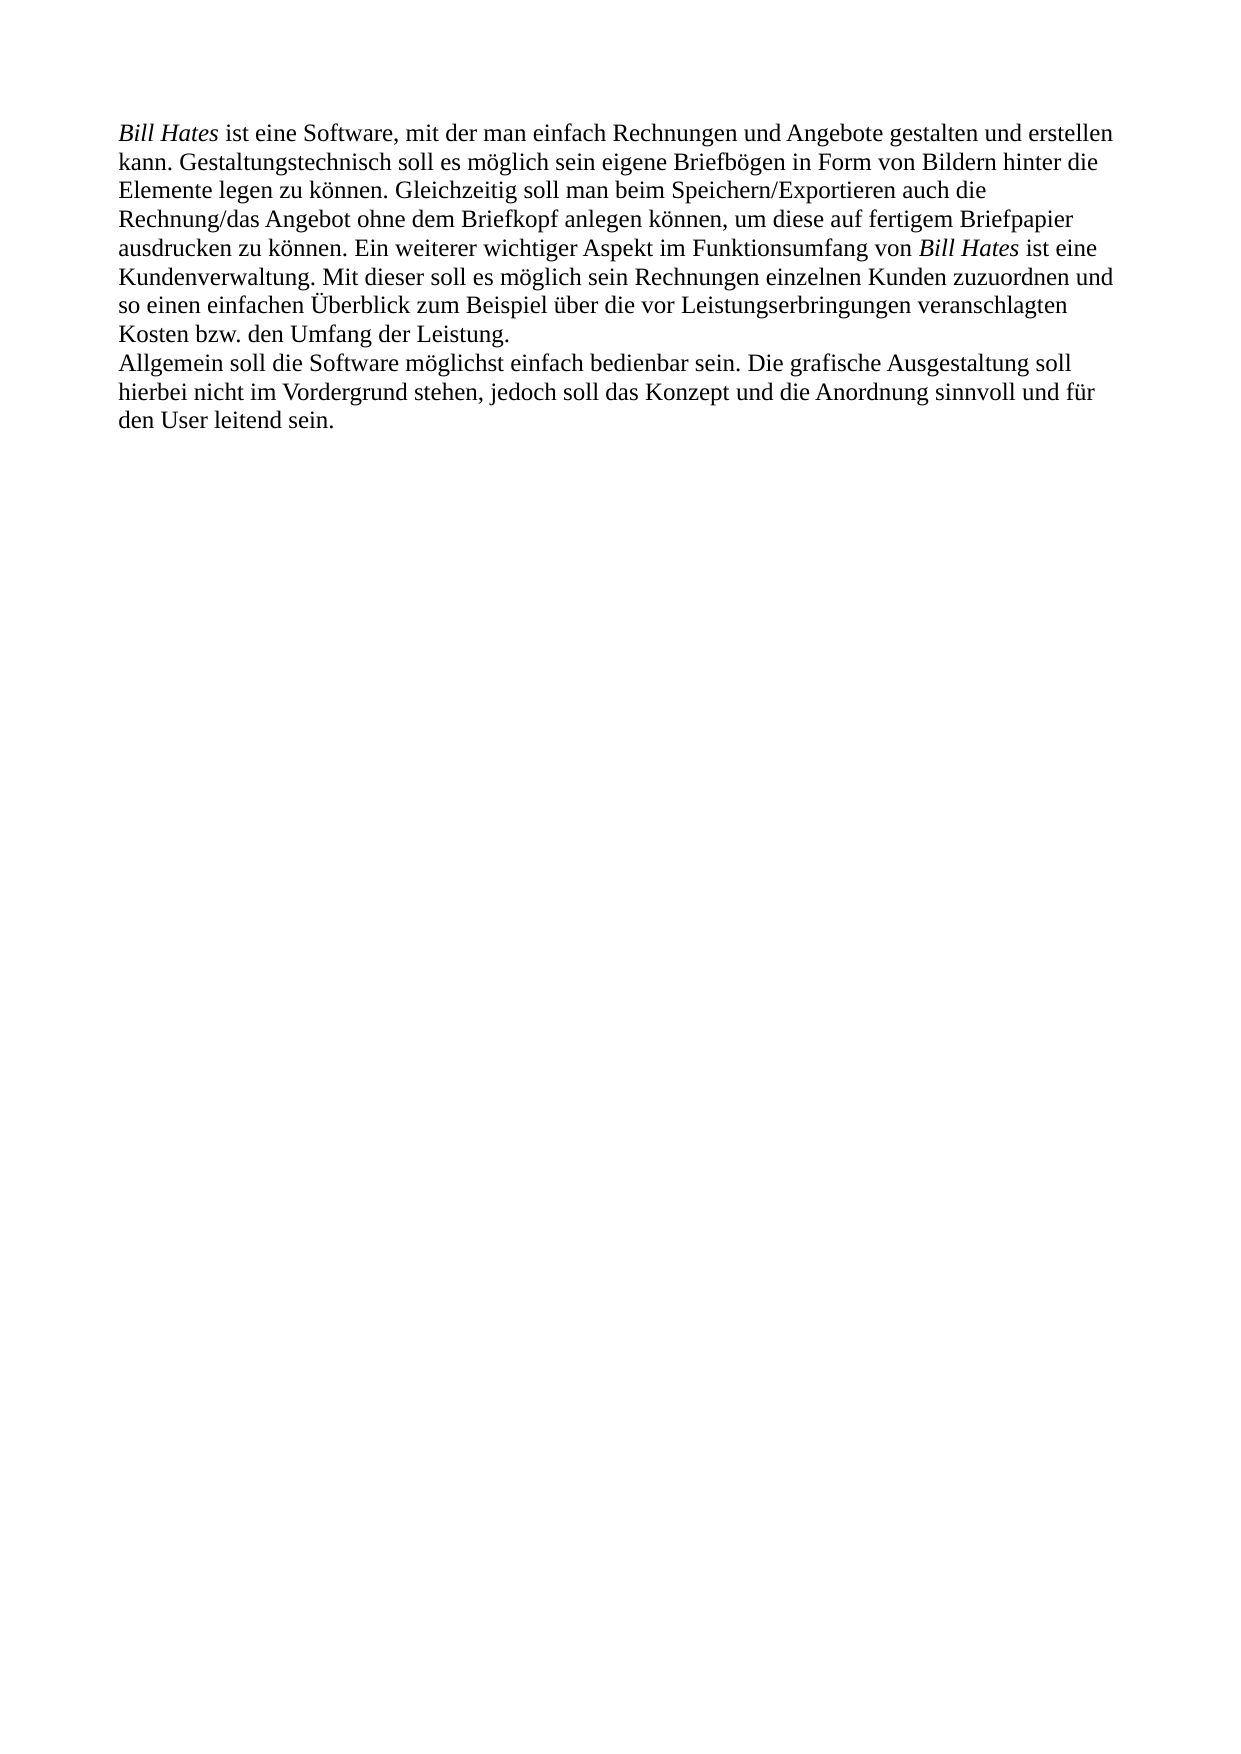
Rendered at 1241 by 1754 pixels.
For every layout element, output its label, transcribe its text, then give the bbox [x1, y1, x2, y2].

text Allgemein soll die Software möglichst einfach bedienbar sein. Die grafische Ausgestaltung soll hierbei nicht im Vordergrund stehen, jedoch soll das Konzept und die Anordnung sinnvoll und für den User leitend sein. [118, 348, 1122, 434]
text Bill Hates ist eine Software, mit der man einfach Rechnungen und Angebote gestalten und erstellen kann. Gestaltungstechnisch soll es möglich sein eigene Briefbögen in Form von Bildern hinter die Elemente legen zu können. Gleichzeitig soll man beim Speichern/Exportieren auch die Rechnung/das Angebot ohne dem Briefkopf anlegen können, um diese auf fertigem Briefpapier ausdrucken zu können. Ein weiterer wichtiger Aspekt im Funktionsumfang von Bill Hates ist eine Kundenverwaltung. Mit dieser soll es möglich sein Rechnungen einzelnen Kunden zuzuordnen und so einen einfachen Überblick zum Beispiel über die vor Leistungserbringungen veranschlagten Kosten bzw. den Umfang der Leistung. [118, 118, 1122, 348]
